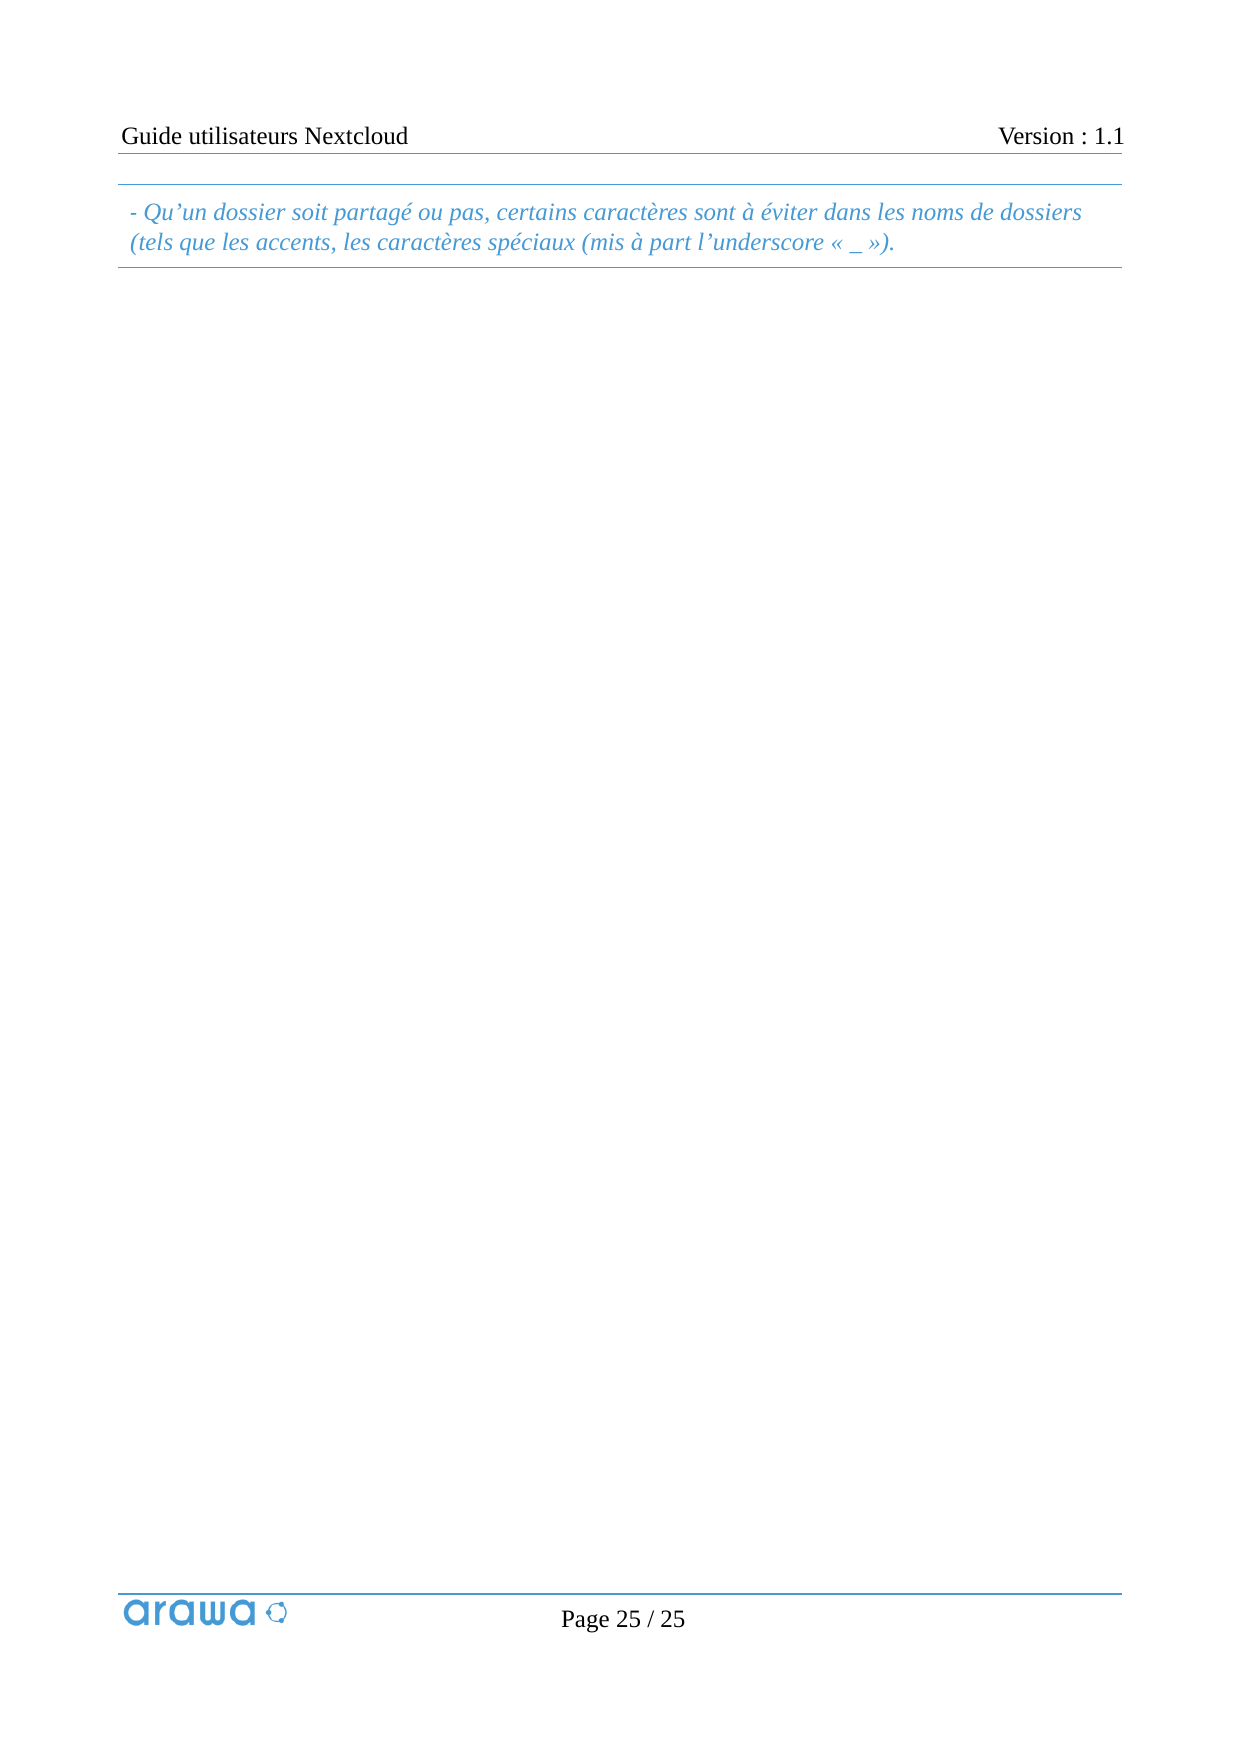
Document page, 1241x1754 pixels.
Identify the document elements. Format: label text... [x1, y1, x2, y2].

picture [121, 1597, 290, 1628]
text - Qu’un dossier soit partagé ou pas, certains caractères sont à éviter dans les noms de dossiers (tels que les accents, les caractères spéciaux (mis à part l’underscore « _ »). [118, 185, 1122, 267]
